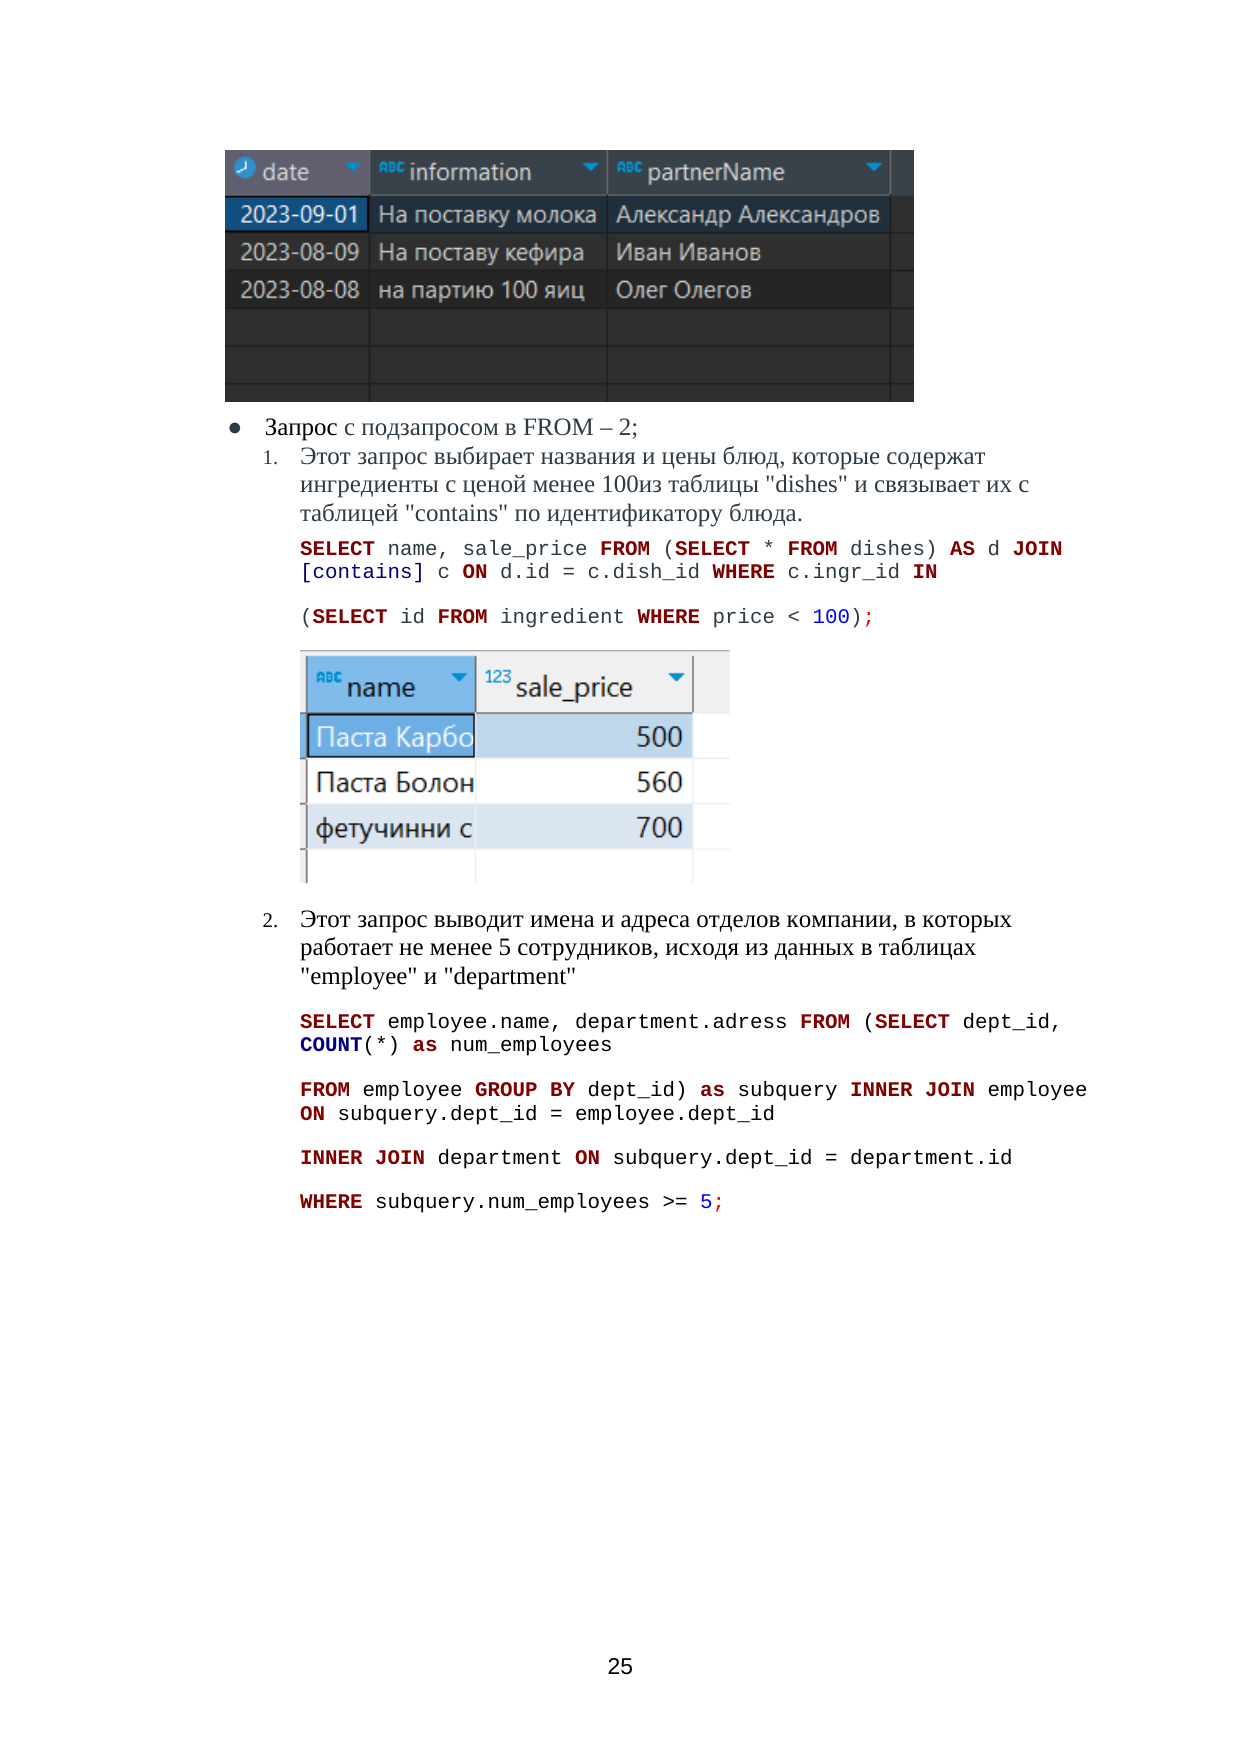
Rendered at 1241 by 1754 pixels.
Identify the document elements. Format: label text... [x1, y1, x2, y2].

text SELECT name, sale_price FROM (SELECT * FROM dishes) AS d JOIN [contains] c ON d.id = c.dish_id WHERE c.ingr_id IN [300, 537, 1090, 585]
text INNER JOIN department ON subquery.dept_id = department.id [225, 1147, 1090, 1171]
picture [300, 650, 730, 883]
text WHERE subquery.num_employees >= 5; [225, 1192, 1090, 1215]
list Запрос с подзапросом в FROM – 2; [227, 412, 1090, 441]
text SELECT employee.name, department.adress FROM (SELECT dept_id, COUNT(*) as num_employees [300, 1011, 1090, 1058]
list Этот запрос выводит имена и адреса отделов компании, в которых работает не менее 5 сотрудников, исходя из данных в таблицах "employee" и "department" [262, 904, 1090, 990]
list Этот запрос выбирает названия и цены блюд, которые содержат ингредиенты с ценой менее 100из таблицы "dishes" и связывает их с таблицей "contains" по идентификатору блюда. [262, 441, 1090, 527]
text (SELECT id FROM ingredient WHERE price < 100); [300, 606, 1090, 629]
picture [225, 150, 914, 402]
text FROM employee GROUP BY dept_id) as subquery INNER JOIN employee ON subquery.dept_id = employee.dept_id [300, 1079, 1090, 1126]
